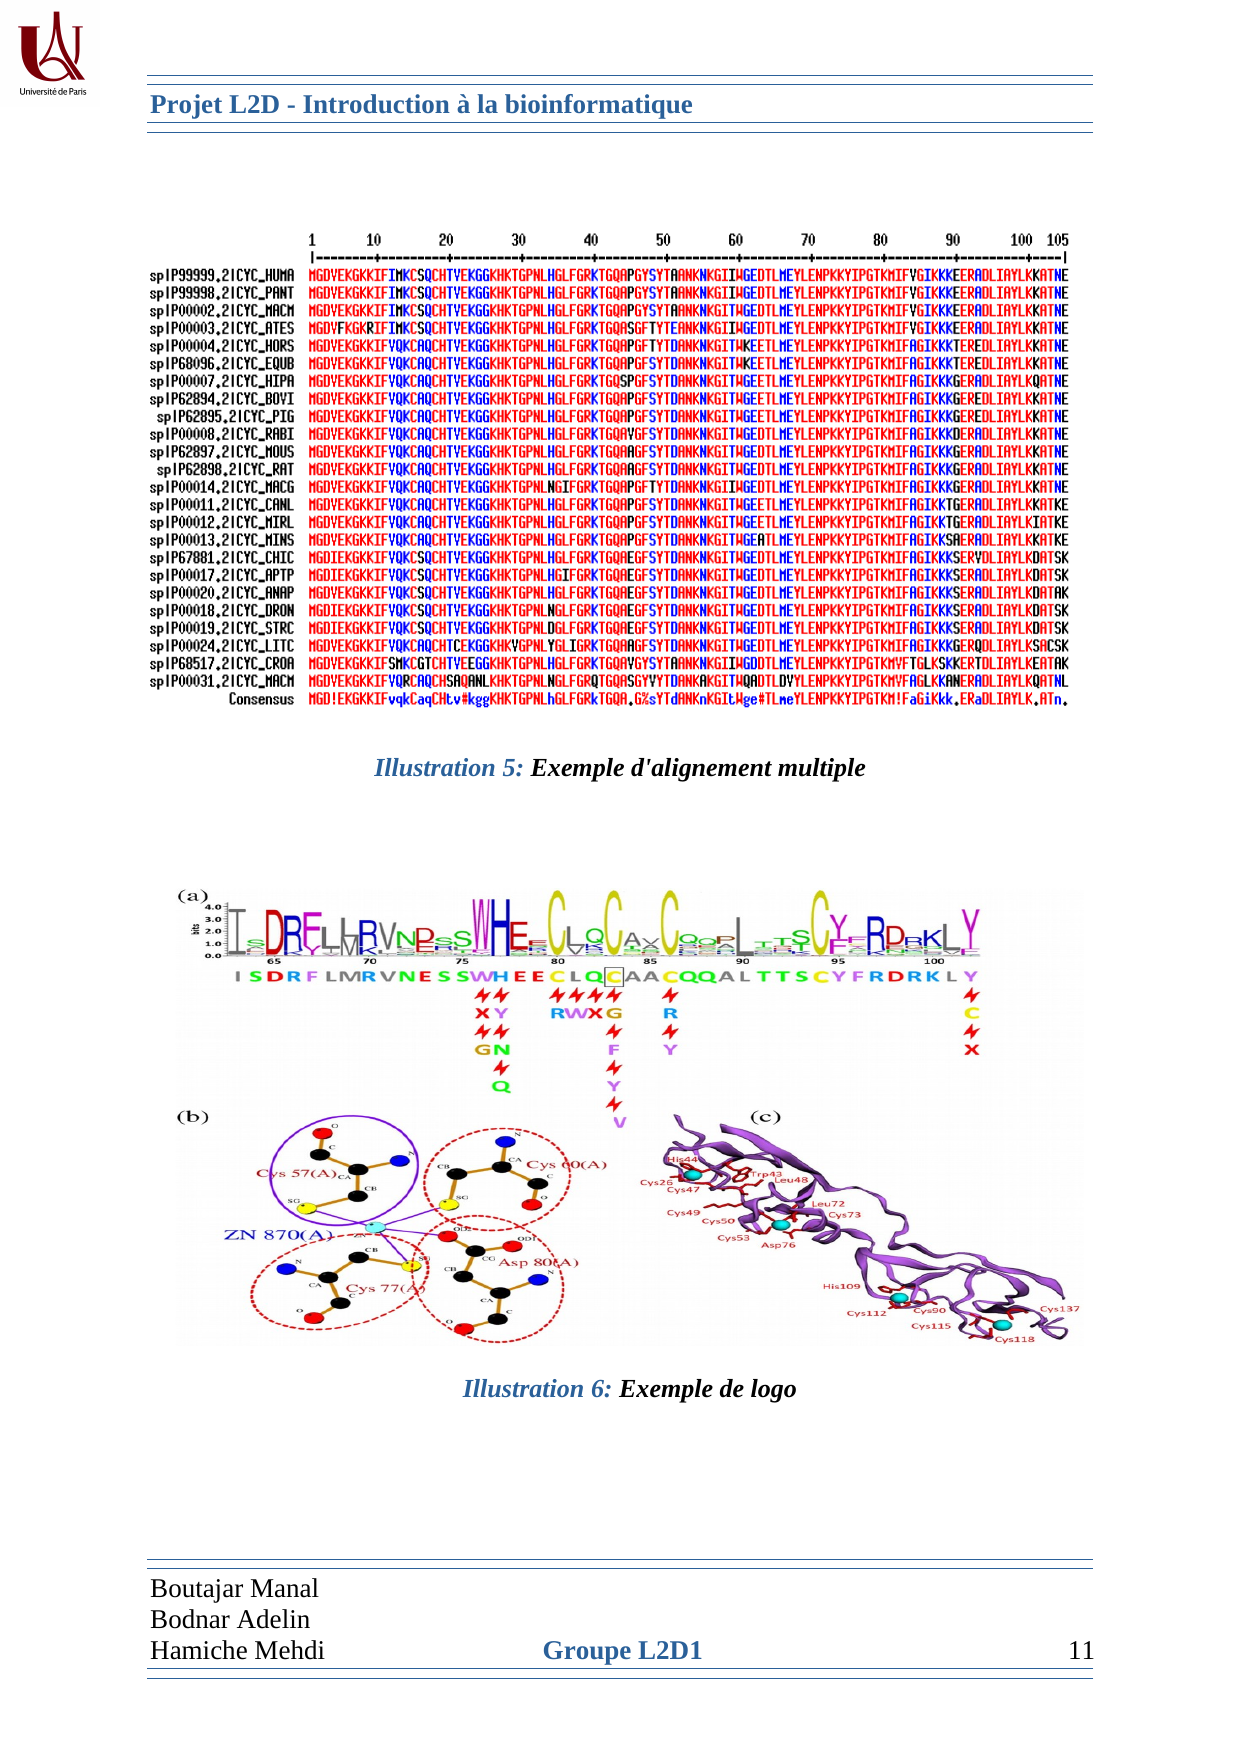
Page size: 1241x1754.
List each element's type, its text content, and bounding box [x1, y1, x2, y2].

picture [175, 888, 1084, 1346]
picture [0, 0, 101, 107]
text Illustration 6: Exemple de logo [176, 1346, 1084, 1403]
picture [150, 231, 1091, 725]
text Illustration 5: Exemple d'alignement multiple [150, 725, 1090, 782]
